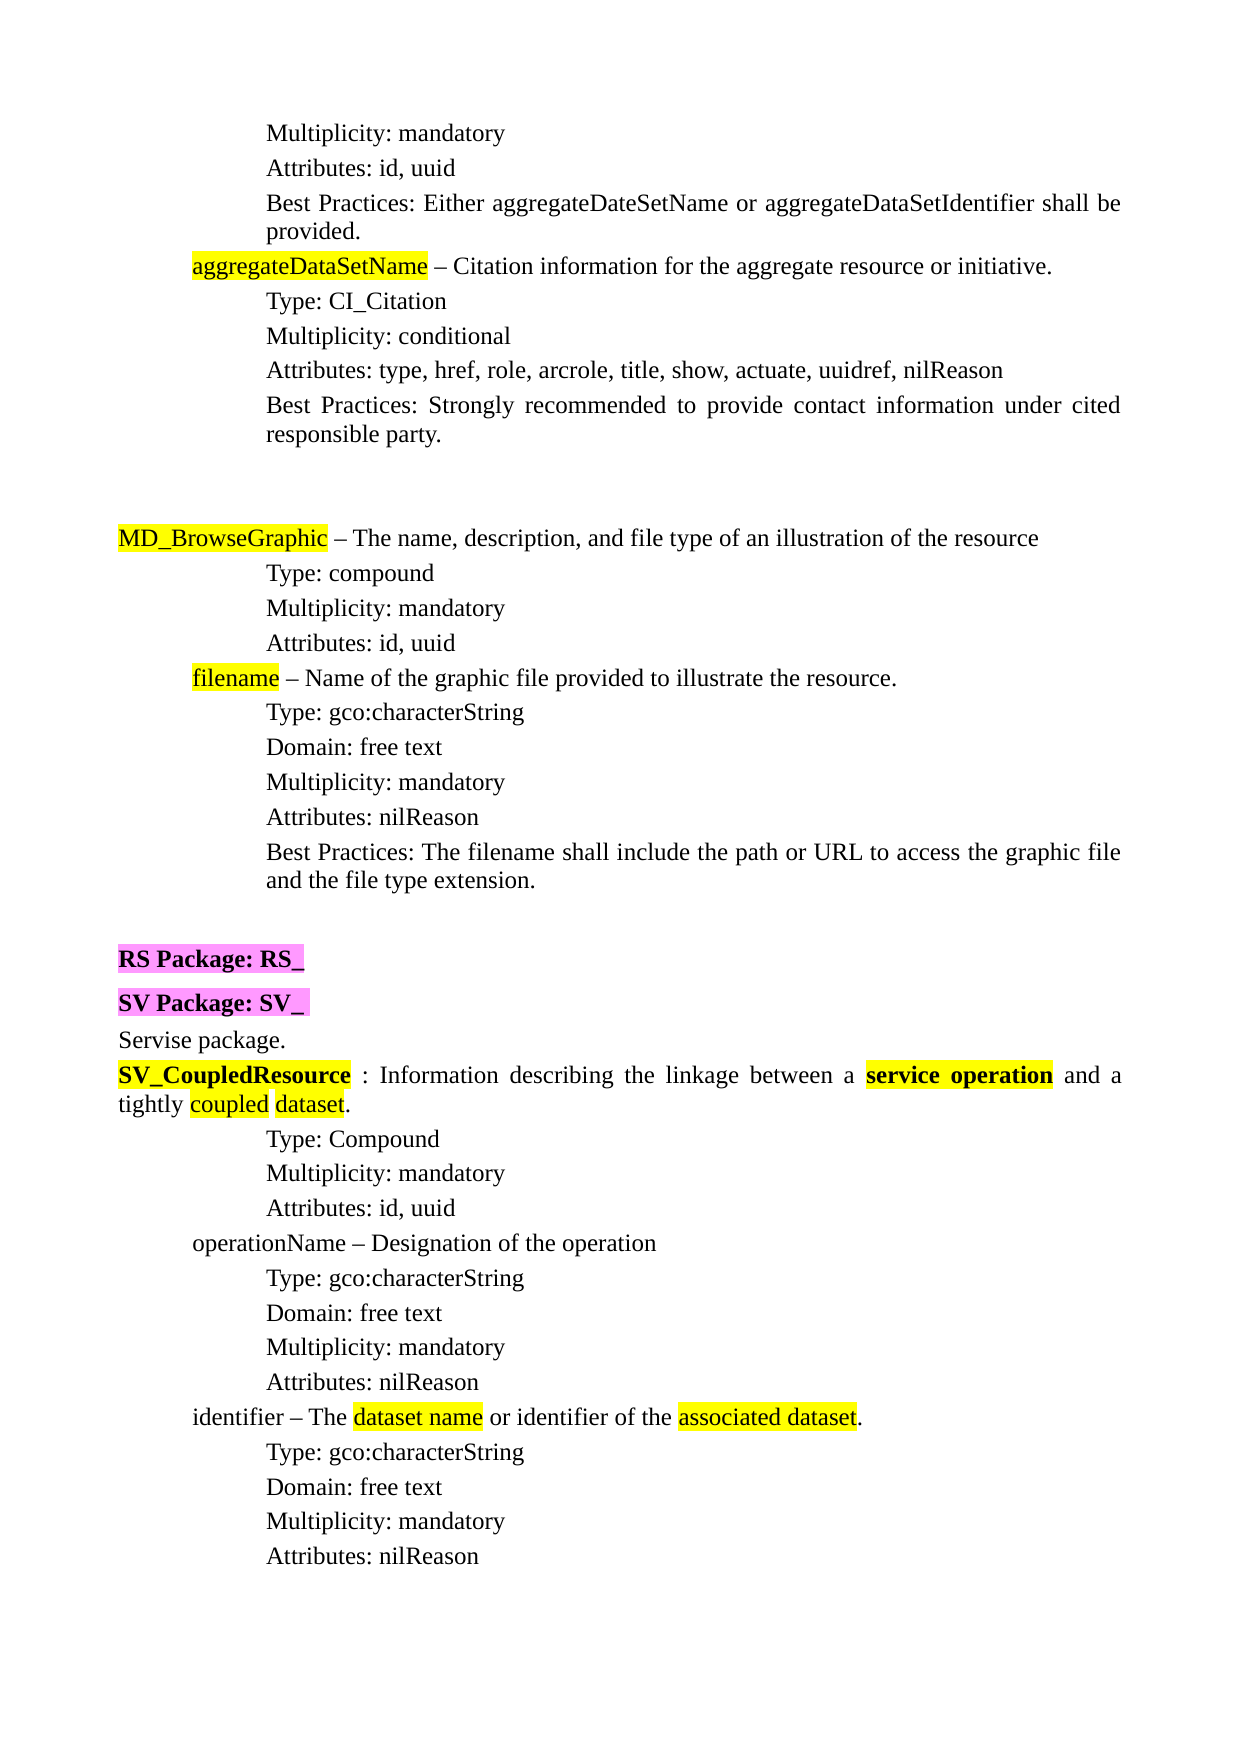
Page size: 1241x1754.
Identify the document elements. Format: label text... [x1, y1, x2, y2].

text Domain: free text [266, 1472, 1122, 1500]
text Domain: free text [266, 1298, 1122, 1326]
text Type: compound [266, 558, 1122, 587]
text Attributes: nilReason [266, 802, 1122, 831]
text Multiplicity: mandatory [266, 1506, 1122, 1535]
text Type: gco:characterString [266, 1437, 1122, 1466]
text operationName – Designation of the operation [192, 1228, 1122, 1257]
text Multiplicity: mandatory [266, 593, 1122, 622]
text Type: gco:characterString [266, 697, 1122, 726]
text Multiplicity: mandatory [266, 1332, 1122, 1361]
text filename – Name of the graphic file provided to illustrate the resource. [192, 663, 1122, 691]
text identifier – The dataset name or identifier of the associated dataset. [192, 1402, 1122, 1431]
text Type: Compound [266, 1124, 1122, 1152]
text Attributes: nilReason [266, 1541, 1122, 1570]
text Attributes: id, uuid [266, 1193, 1122, 1222]
text Type: CI_Citation [266, 286, 1122, 315]
text Attributes: nilReason [266, 1367, 1122, 1396]
subtitle RS Package: RS_ [304, 944, 1122, 973]
text Multiplicity: mandatory [266, 1158, 1122, 1187]
text Type: gco:characterString [266, 1263, 1122, 1292]
subtitle SV Package: SV_ [310, 988, 1122, 1016]
text Servise package. [118, 1025, 1122, 1054]
text Domain: free text [266, 732, 1122, 761]
text MD_BrowseGraphic – The name, description, and file type of an illustration of the resource [118, 523, 1122, 552]
text Attributes: type, href, role, arcrole, title, show, actuate, uuidref, nilReason [266, 356, 1122, 384]
text aggregateDataSetName – Citation information for the aggregate resource or initiative. [192, 251, 1122, 280]
text Best Practices: Strongly recommended to provide contact information under cited responsible party. [266, 390, 1122, 448]
text Best Practices: Either aggregateDateSetName or aggregateDataSetIdentifier shall be provided. [266, 188, 1122, 245]
text Multiplicity: conditional [266, 321, 1122, 349]
text SV_CoupledResource : Information describing the linkage between a service operation and a tightly coupled dataset. [118, 1060, 1122, 1118]
text Attributes: id, uuid [266, 628, 1122, 657]
text Multiplicity: mandatory [266, 767, 1122, 796]
text Multiplicity: mandatory [266, 118, 1122, 147]
text Attributes: id, uuid [266, 153, 1122, 182]
text Best Practices: The filename shall include the path or URL to access the graphic file and the file type extension. [266, 837, 1122, 894]
